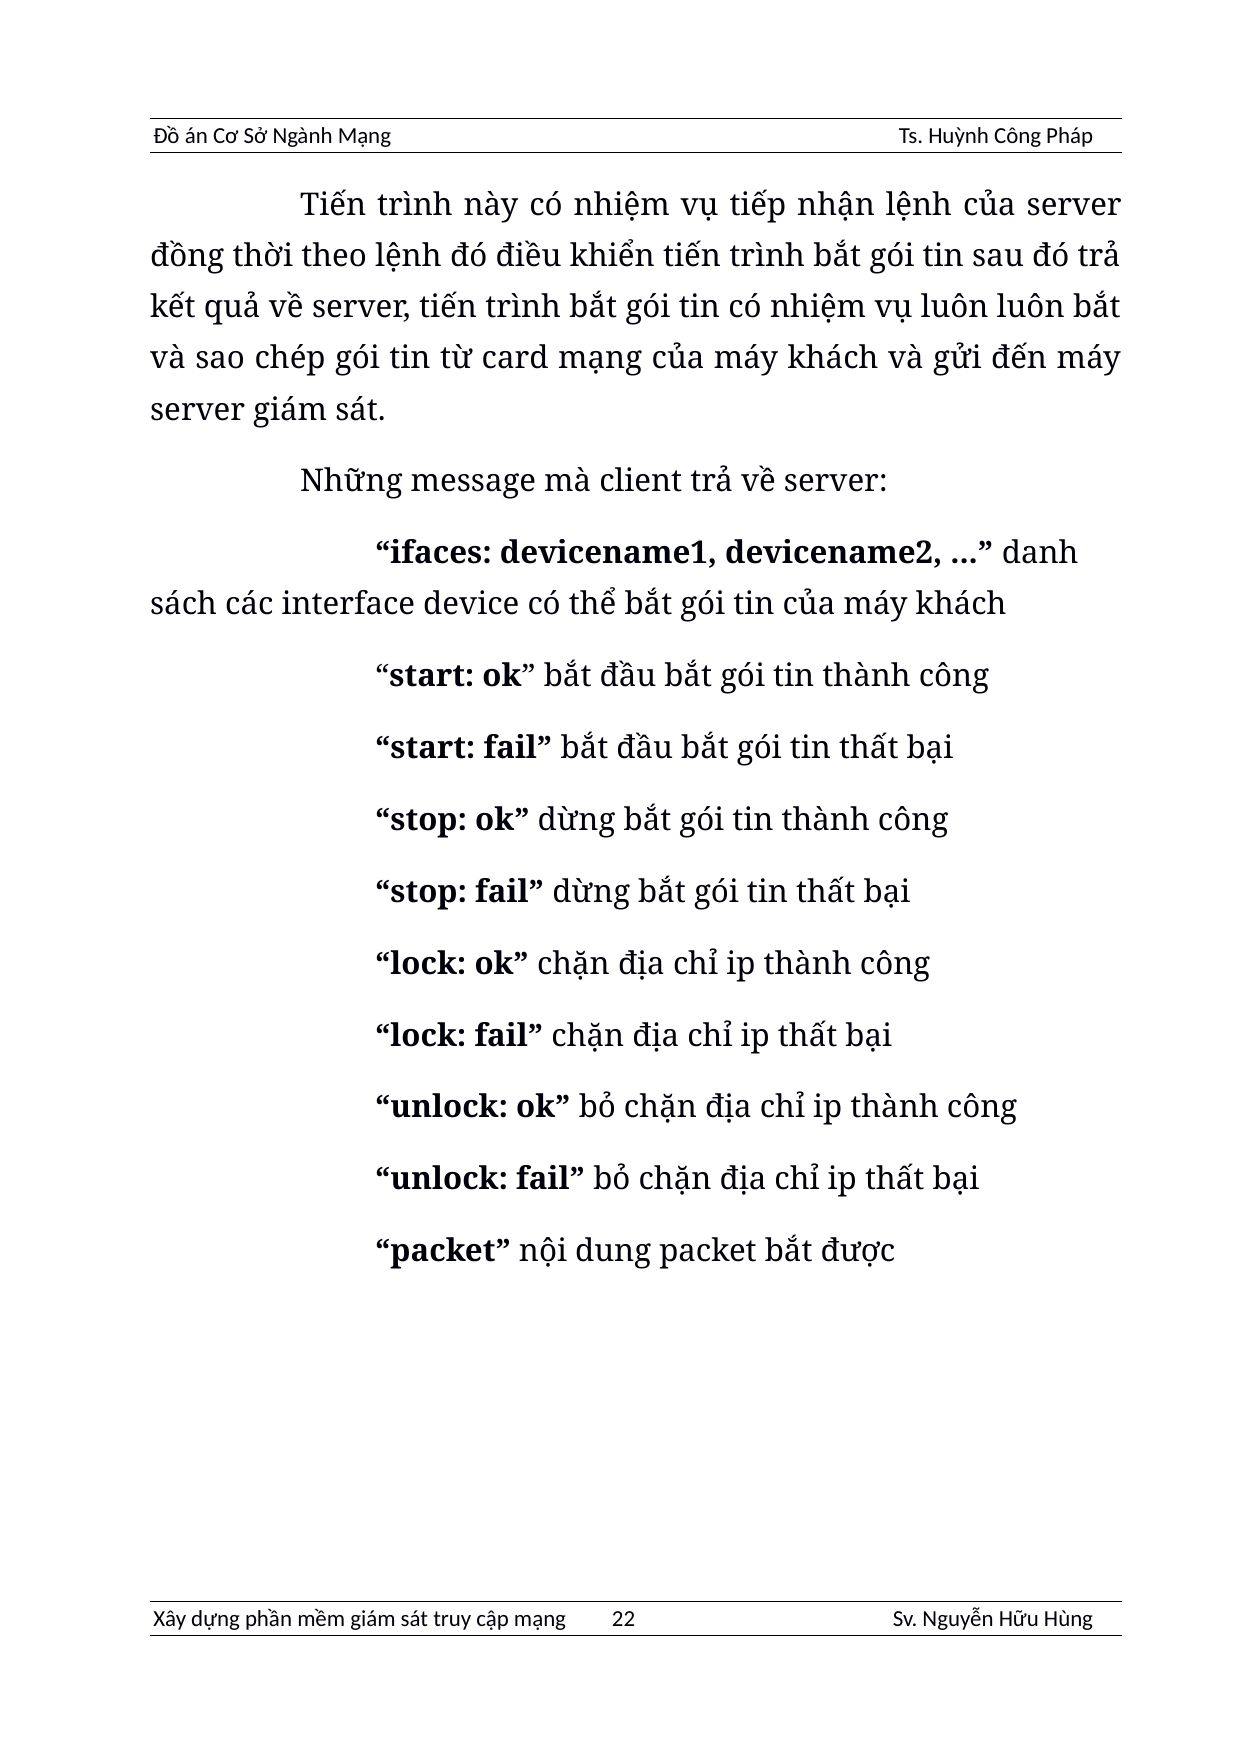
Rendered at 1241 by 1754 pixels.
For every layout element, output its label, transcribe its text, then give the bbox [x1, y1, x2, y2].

text “stop: fail” dừng bắt gói tin thất bại [150, 869, 1122, 911]
text “packet” nội dung packet bắt được [150, 1228, 1122, 1271]
text “start: fail” bắt đầu bắt gói tin thất bại [150, 725, 1122, 768]
text “lock: fail” chặn địa chỉ ip thất bại [150, 1013, 1122, 1055]
text “stop: ok” dừng bắt gói tin thành công [150, 797, 1122, 839]
text Những message mà client trả về server: [150, 458, 1122, 501]
text Tiến trình này có nhiệm vụ tiếp nhận lệnh của server đồng thời theo lệnh đó điều khiển tiến trình bắt gói tin sau đó trả kết quả về server, tiến trình bắt gói tin có nhiệm vụ luôn luôn bắt và sao chép gói tin từ card mạng của máy khách và gửi đến máy server giám sát. [150, 182, 1122, 429]
text “lock: ok” chặn địa chỉ ip thành công [150, 941, 1122, 983]
text “ifaces: devicename1, devicename2, ...” danh sách các interface device có thể bắt gói tin của máy khách [150, 530, 1122, 624]
text “unlock: fail” bỏ chặn địa chỉ ip thất bại [150, 1156, 1122, 1199]
text “unlock: ok” bỏ chặn địa chỉ ip thành công [150, 1084, 1122, 1127]
text “start: ok” bắt đầu bắt gói tin thành công [150, 653, 1122, 696]
